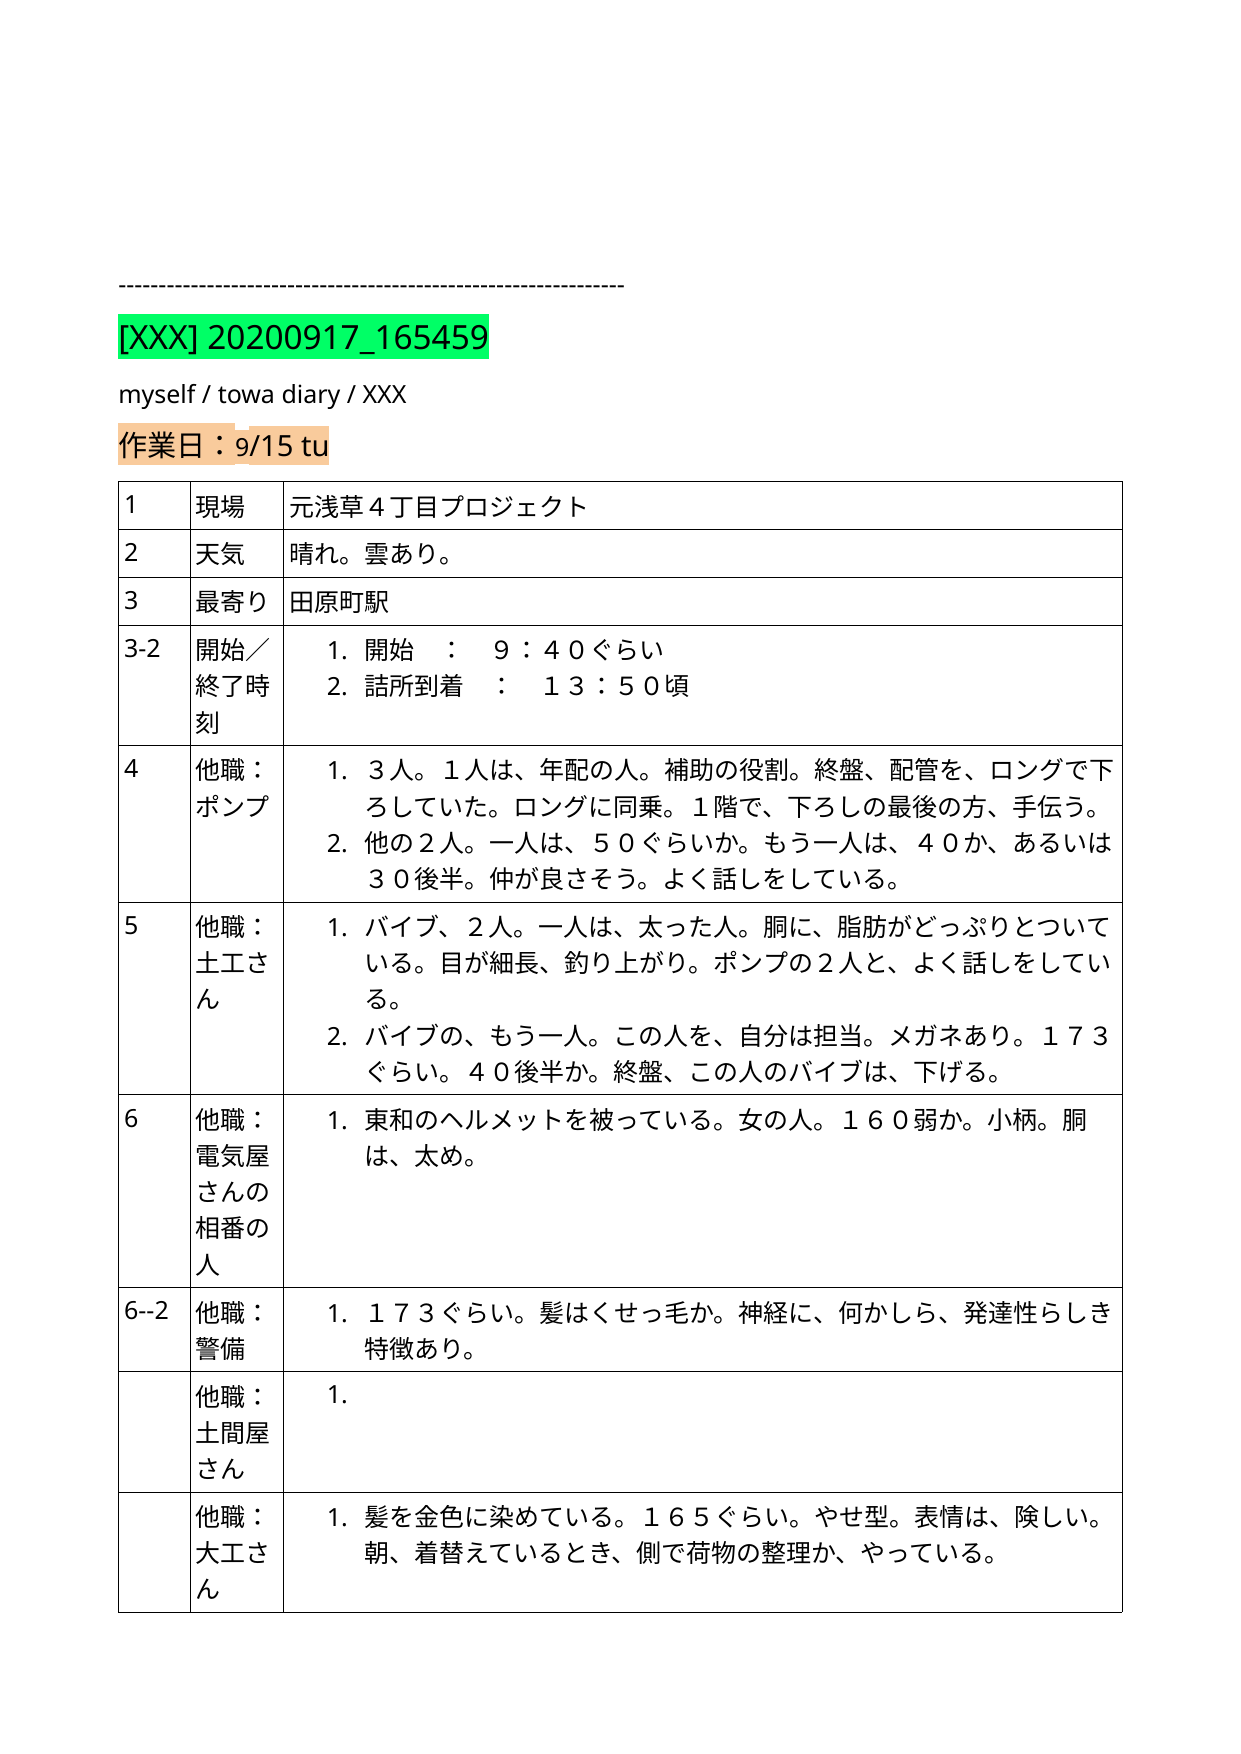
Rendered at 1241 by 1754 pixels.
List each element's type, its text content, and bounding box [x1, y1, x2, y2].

table_cell １７３ぐらい。髪はくせっ毛か。神経に、何かしら、発達性らしき特徴あり。 [284, 1288, 1122, 1371]
table_cell 東和のヘルメットを被っている。女の人。１６０弱か。小柄。胴は、太め。 [284, 1095, 1122, 1287]
text 作業日：9/15 tu [118, 423, 1122, 465]
table_cell バイブ、２人。一人は、太った人。胴に、脂肪がどっぷりとついている。目が細長、釣り上がり。ポンプの２人と、よく話しをしている。 バイブの、もう一人。この人を、自分は担当。メガネあり。１７３ぐらい。４０後半か。終盤、この人のバイブは、下げる。 [284, 903, 1122, 1094]
table_cell 他職：ポンプ [191, 746, 283, 902]
table_cell 髪を金色に染めている。１６５ぐらい。やせ型。表情は、険しい。朝、着替えているとき、側で荷物の整理か、やっている。 [284, 1493, 1122, 1612]
table_cell 5 [119, 903, 190, 1094]
table_cell 他職：電気屋さんの相番の人 [191, 1095, 283, 1287]
table_cell 他職：警備 [191, 1288, 283, 1371]
table_cell 他職：土間屋さん [191, 1372, 283, 1492]
table_cell 他職：土工さん [191, 903, 283, 1094]
table_cell 3 [119, 578, 190, 625]
table_header 元浅草４丁目プロジェクト [284, 482, 1122, 529]
table_cell [119, 1493, 190, 1612]
table_cell 最寄り [191, 578, 283, 625]
table_cell 6--2 [119, 1288, 190, 1371]
table_cell 3-2 [119, 626, 190, 745]
table_cell 2 [119, 530, 190, 577]
table_cell 他職：大工さん [191, 1493, 283, 1612]
table_cell 田原町駅 [284, 578, 1122, 625]
table_header 1 [119, 482, 190, 529]
table_cell 6 [119, 1095, 190, 1287]
text [XXX] 20200917_165459 [118, 314, 1122, 359]
table_cell [119, 1372, 190, 1492]
table_cell 天気 [191, 530, 283, 577]
table_cell 晴れ。雲あり。 [284, 530, 1122, 577]
table_header 現場 [191, 482, 283, 529]
table_cell ３人。１人は、年配の人。補助の役割。終盤、配管を、ロングで下ろしていた。ロングに同乗。１階で、下ろしの最後の方、手伝う。 他の２人。一人は、５０ぐらいか。もう一人は、４０か、あるいは３０後半。仲が良さそう。よく話しをしている。 [284, 746, 1122, 902]
table_cell 開始／終了時刻 [191, 626, 283, 745]
text --------------------------------------------------------------- [118, 267, 1122, 301]
text myself / towa diary / XXX [118, 376, 1122, 410]
table_cell 4 [119, 746, 190, 902]
table_cell [284, 1372, 1122, 1492]
table_cell 開始 ： ９：４０ぐらい 詰所到着 ： １３：５０頃 [284, 626, 1122, 745]
